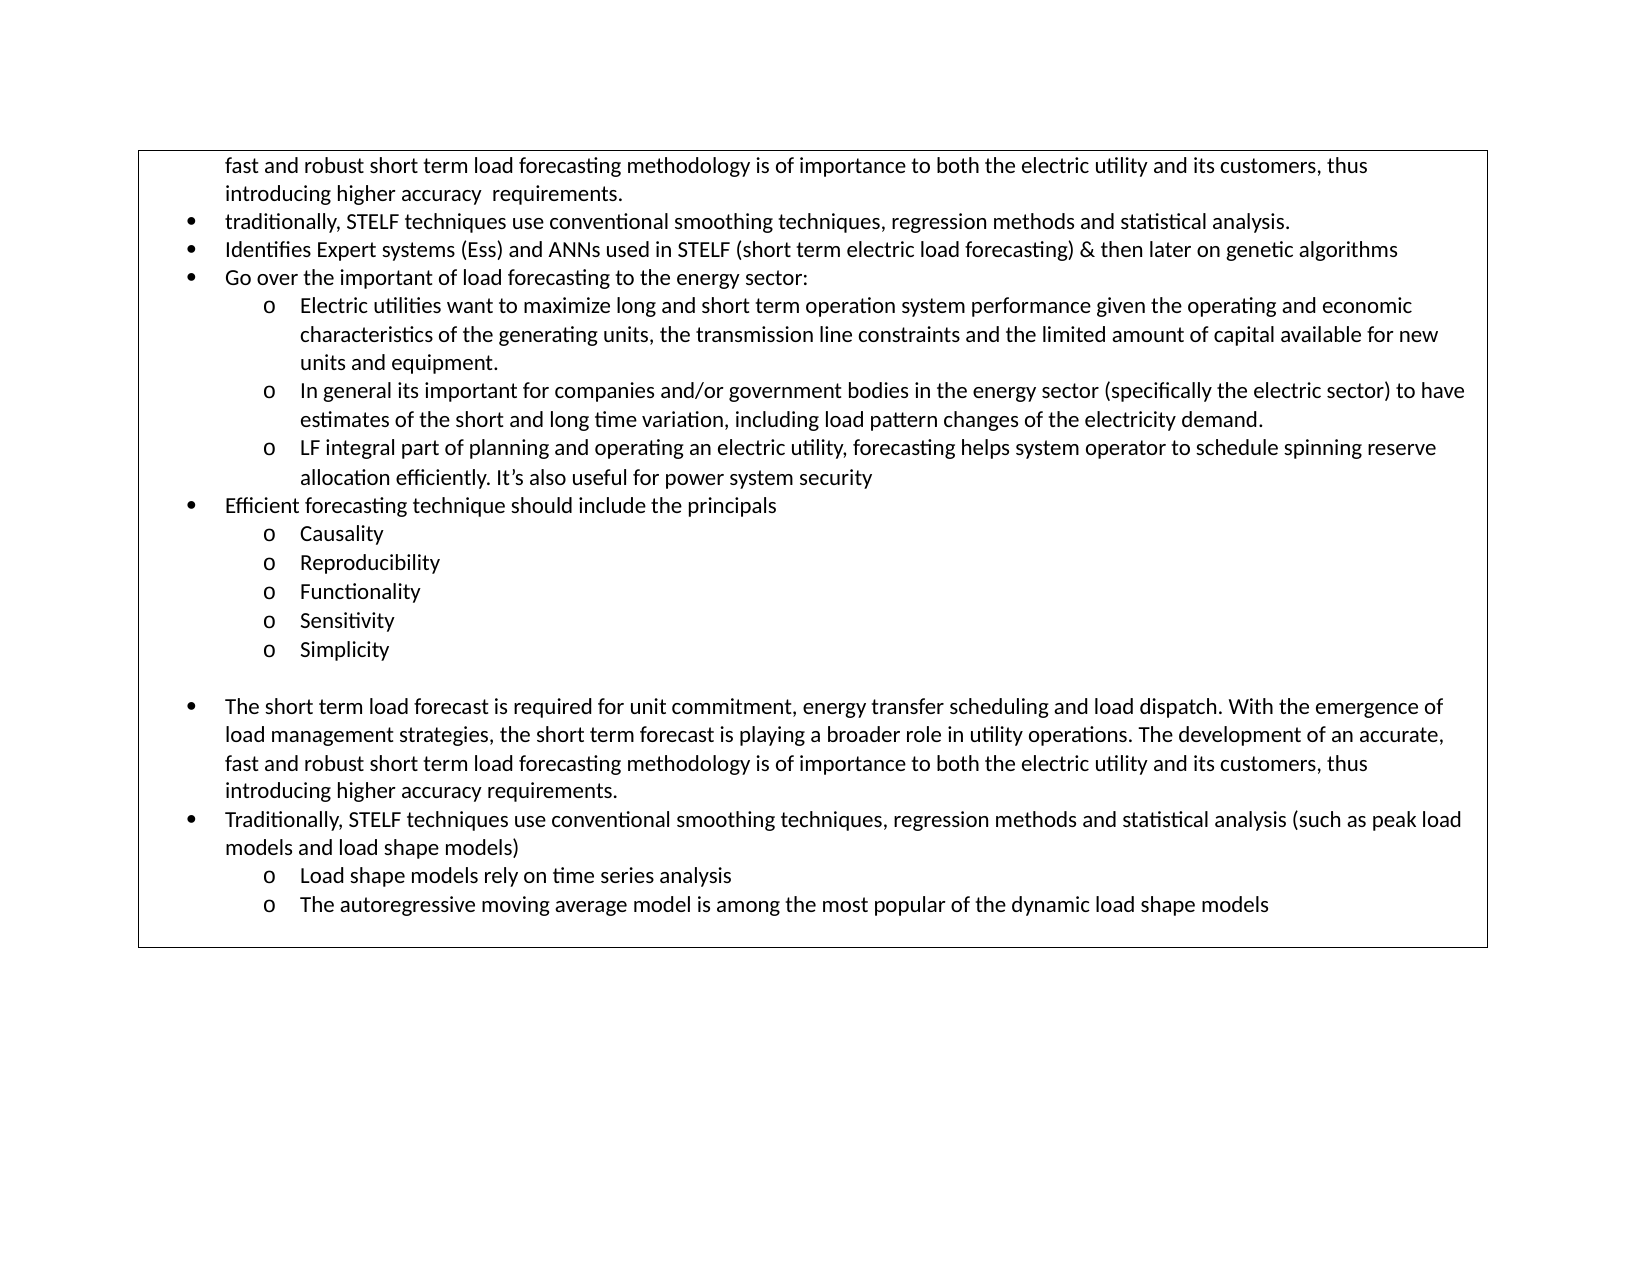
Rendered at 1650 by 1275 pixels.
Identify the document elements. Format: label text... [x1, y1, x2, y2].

table_cell Notes: LOW RELEVANCE (OLD) The short term load forecast is required for unit commitment, energy transfer scheduling and load dispatch. With the emergence of load management strategies, the short term forecast is playing a broader role in utility operations. The development of an accurate, fast and robust short term load forecasting methodology is of importance to both the electric utility and its customers, thus introducing higher accuracy requirements. traditionally, STELF techniques use conventional smoothing techniques, regression methods and statistical analysis. Identifies Expert systems (Ess) and ANNs used in STELF (short term electric load forecasting) & then later on genetic algorithms Go over the important of load forecasting to the energy sector: Electric utilities want to maximize long and short term operation system performance given the operating and economic characteristics of the generating units, the transmission line constraints and the limited amount of capital available for new units and equipment. In general its important for companies and/or government bodies in the energy sector (specifically the electric sector) to have estimates of the short and long time variation, including load pattern changes of the electricity demand. LF integral part of planning and operating an electric utility, forecasting helps system operator to schedule spinning reserve allocation efficiently. It’s also useful for power system security Efficient forecasting technique should include the principals Causality Reproducibility Functionality Sensitivity Simplicity The short term load forecast is required for unit commitment, energy transfer scheduling and load dispatch. With the emergence of load management strategies, the short term forecast is playing a broader role in utility operations. The development of an accurate, fast and robust short term load forecasting methodology is of importance to both the electric utility and its customers, thus introducing higher accuracy requirements. Traditionally, STELF techniques use conventional smoothing techniques, regression methods and statistical analysis (such as peak load models and load shape models) Load shape models rely on time series analysis The autoregressive moving average model is among the most popular of the dynamic load shape models In 1992, Peng et al. [40] presented a search procedure for selecting the training cases for ANNs to recognize the relationship between weather changes and load shape Electricity short term load forecasting is important for the power industry, especially in the deregulated electricity market. Proper demand forecasts help the market participants to maximize their profits and/or reduce their possible losses by preparing an appropriate bidding strategy. [139, 151, 1487, 947]
